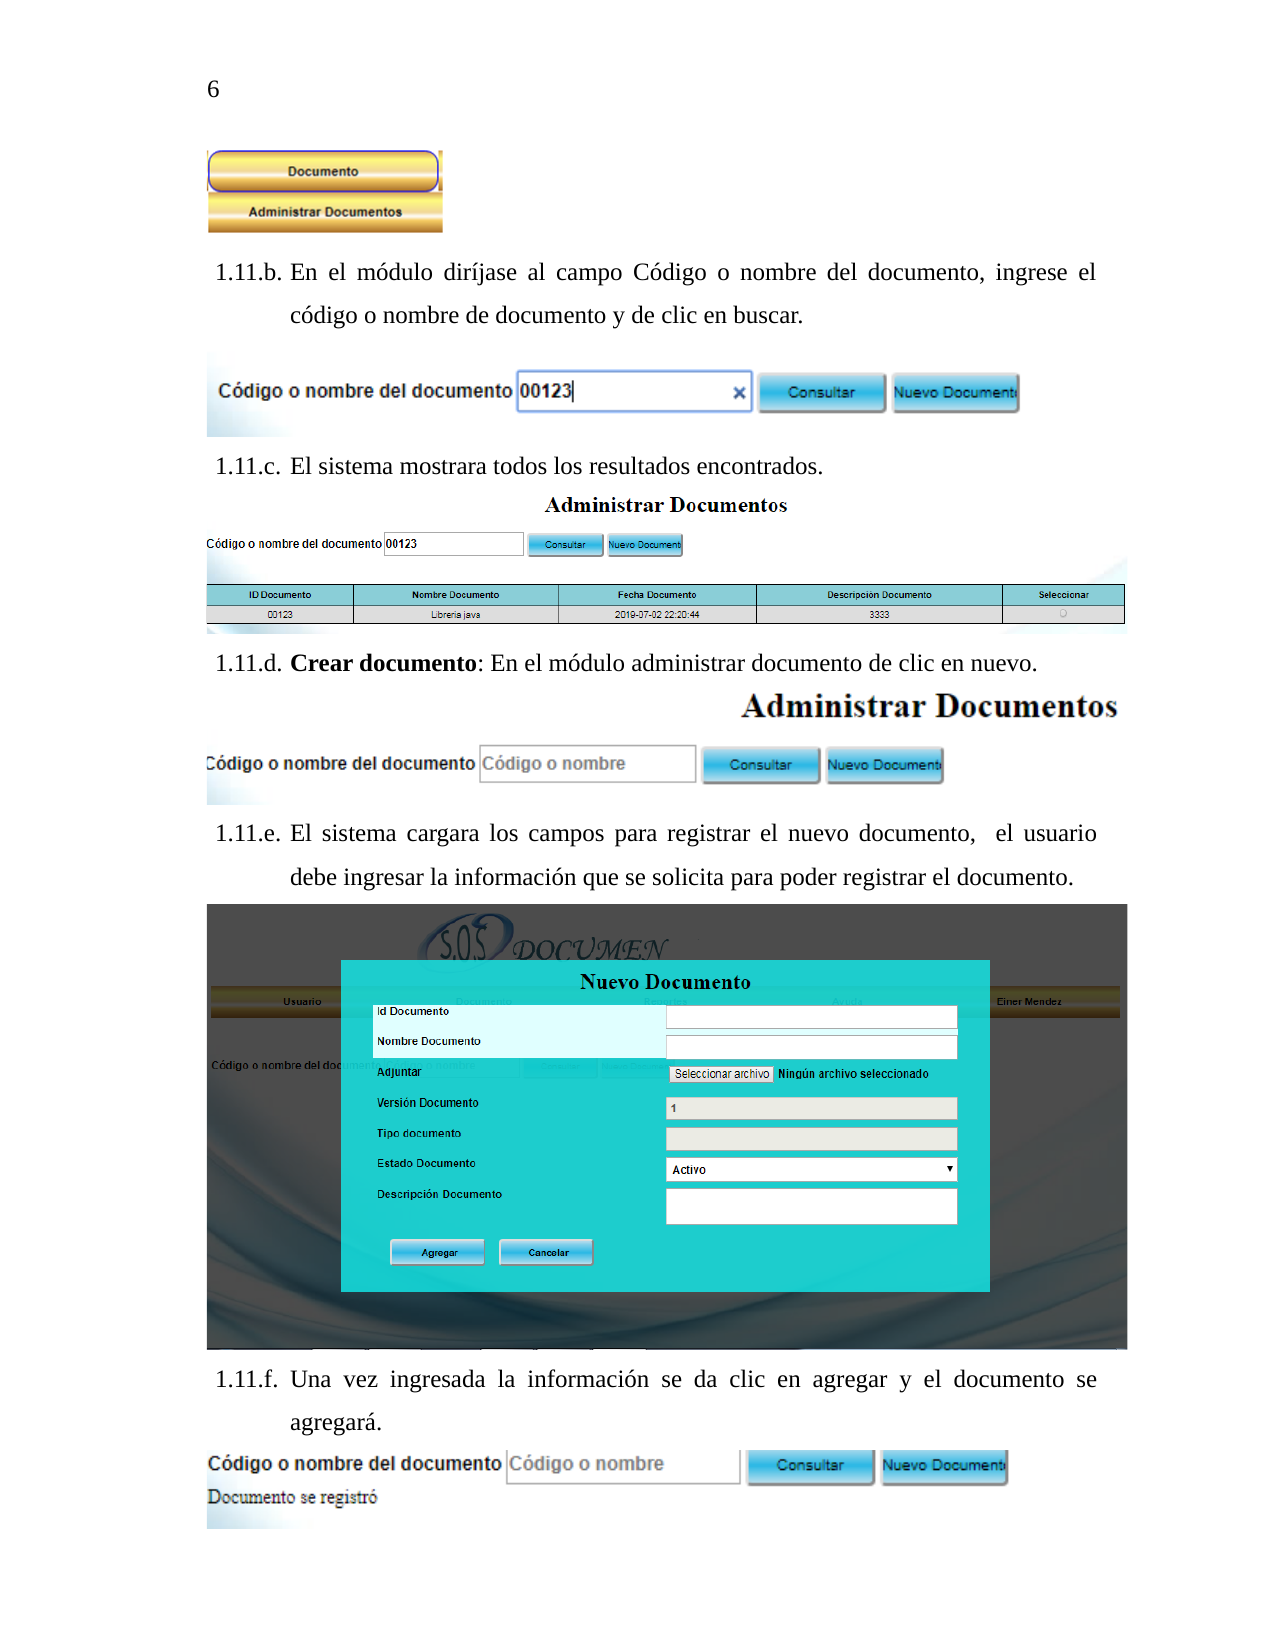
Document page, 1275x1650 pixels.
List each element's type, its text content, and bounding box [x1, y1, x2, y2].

list El sistema cargara los campos para registrar el nuevo documento, el usuario debe ingresar la información que se solicita para poder registrar el documento. [215, 818, 1098, 890]
list Crear documento: En el módulo administrar documento de clic en nuevo. [215, 648, 1098, 677]
list En el módulo diríjase al campo Código o nombre del documento, ingrese el código o nombre de documento y de clic en buscar. [215, 257, 1098, 329]
list El sistema mostrara todos los resultados encontrados. [215, 451, 1098, 480]
list Una vez ingresada la información se da clic en agregar y el documento se agregará. [215, 1364, 1098, 1436]
